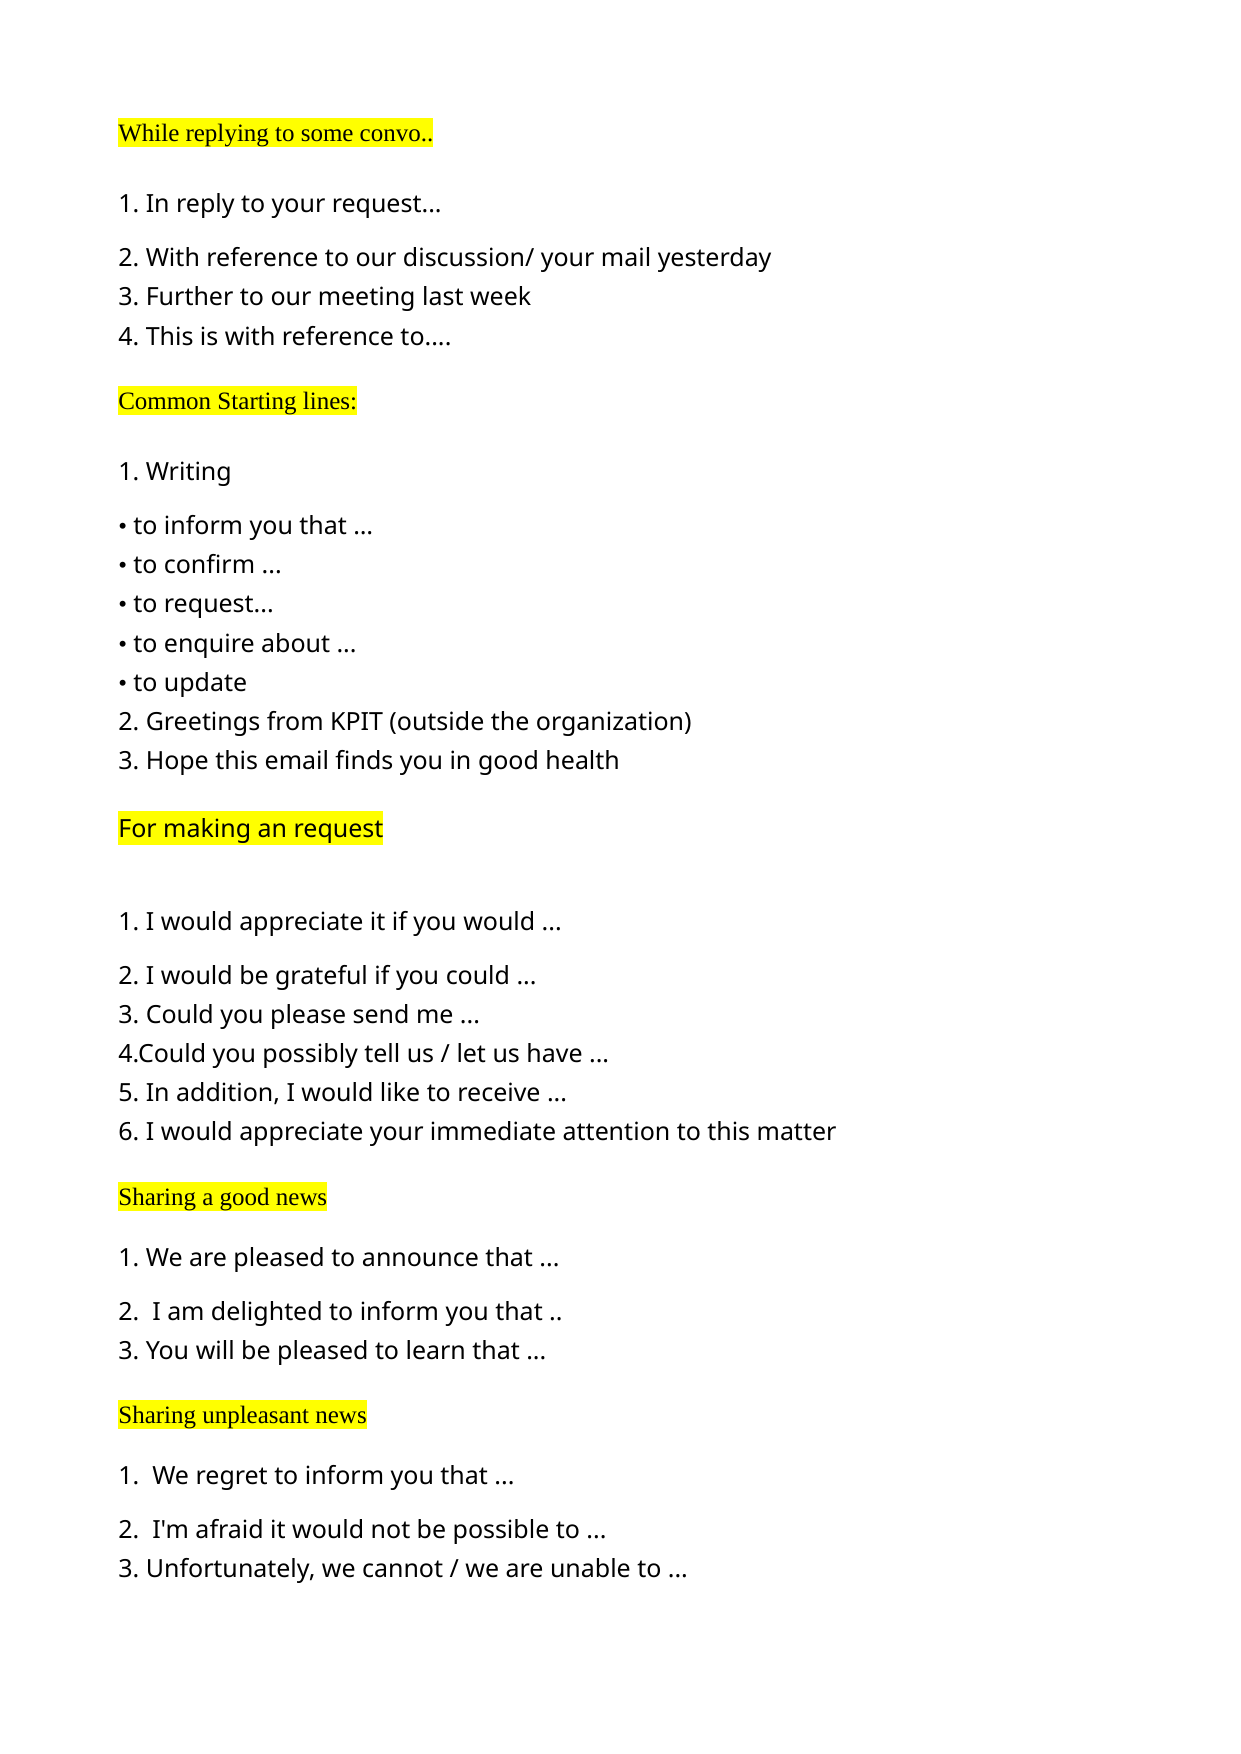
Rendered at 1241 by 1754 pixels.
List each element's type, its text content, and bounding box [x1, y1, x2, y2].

text Common Starting lines: [118, 386, 1122, 415]
text 1. We are pleased to announce that ... [118, 1239, 1122, 1273]
text 2. I would be grateful if you could ... [118, 957, 1122, 991]
text 3. You will be pleased to learn that ... [118, 1332, 1122, 1366]
text 5. In addition, I would like to receive ... [118, 1075, 1122, 1109]
text 1. We regret to inform you that ... [118, 1458, 1122, 1492]
text 2. I am delighted to inform you that .. [118, 1293, 1122, 1327]
text • to inform you that … [118, 508, 1122, 542]
text 1. Writing [118, 415, 1122, 488]
text For making an request [118, 811, 1122, 845]
text Sharing a good news [118, 1182, 1122, 1211]
text 3. Unfortunately, we cannot / we are unable to ... [118, 1551, 1122, 1585]
text 2. I'm afraid it would not be possible to ... [118, 1511, 1122, 1546]
text 4. This is with reference to.... [118, 318, 1122, 352]
text 2. With reference to our discussion/ your mail yesterday [118, 240, 1122, 274]
text 1. In reply to your request... [118, 147, 1122, 220]
text While replying to some convo.. [118, 118, 1122, 147]
text 1. I would appreciate it if you would ... [118, 864, 1122, 938]
text 4.Could you possibly tell us / let us have ... [118, 1036, 1122, 1070]
text 2. Greetings from KPIT (outside the organization) [118, 703, 1122, 738]
text • to confirm ... [118, 547, 1122, 581]
text 3. Could you please send me ... [118, 996, 1122, 1031]
text Sharing unpleasant news [118, 1400, 1122, 1429]
text 6. I would appreciate your immediate attention to this matter [118, 1114, 1122, 1148]
text 3. Further to our meeting last week [118, 279, 1122, 313]
text • to request... [118, 586, 1122, 620]
text 3. Hope this email finds you in good health [118, 743, 1122, 777]
text • to enquire about ... [118, 625, 1122, 659]
text • to update [118, 664, 1122, 698]
